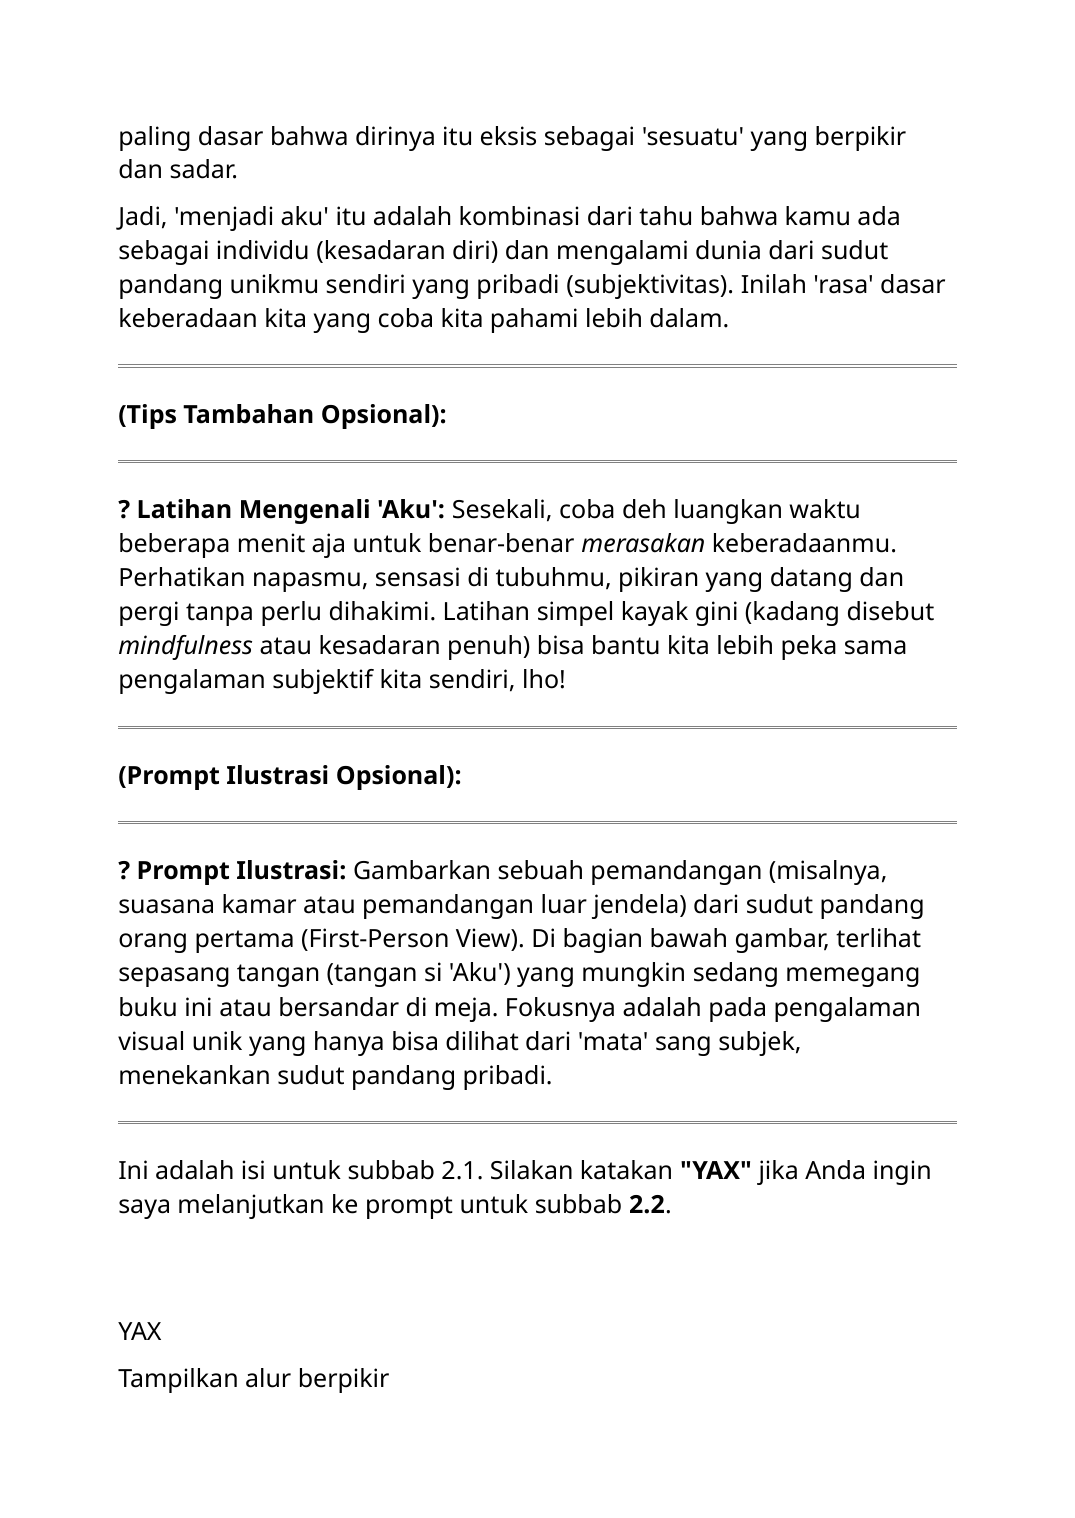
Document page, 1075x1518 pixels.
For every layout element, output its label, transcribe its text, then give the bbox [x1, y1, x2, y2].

text Jadi, 'menjadi aku' itu adalah kombinasi dari tahu bahwa kamu ada sebagai individu (kesadaran diri) dan mengalami dunia dari sudut pandang unikmu sendiri yang pribadi (subjektivitas). Inilah 'rasa' dasar keberadaan kita yang coba kita pahami lebih dalam. [118, 199, 957, 335]
text paling dasar bahwa dirinya itu eksis sebagai 'sesuatu' yang berpikir dan sadar. [118, 118, 957, 186]
text ? Latihan Mengenali 'Aku': Sesekali, coba deh luangkan waktu beberapa menit aja untuk benar-benar merasakan keberadaanmu. Perhatikan napasmu, sensasi di tubuhmu, pikiran yang datang dan pergi tanpa perlu dihakimi. Latihan simpel kayak gini (kadang disebut mindfulness atau kesadaran penuh) bisa bantu kita lebih peka sama pengalaman subjektif kita sendiri, lho! [118, 492, 957, 696]
text (Tips Tambahan Opsional): [118, 396, 957, 430]
text ? Prompt Ilustrasi: Gambarkan sebuah pemandangan (misalnya, suasana kamar atau pemandangan luar jendela) dari sudut pandang orang pertama (First-Person View). Di bagian bawah gambar, terlihat sepasang tangan (tangan si 'Aku') yang mungkin sedang memegang buku ini atau bersandar di meja. Fokusnya adalah pada pengalaman visual unik yang hanya bisa dilihat dari 'mata' sang subjek, menekankan sudut pandang pribadi. [118, 853, 957, 1091]
text Tampilkan alur berpikir [118, 1361, 957, 1394]
text (Prompt Ilustrasi Opsional): [118, 757, 957, 792]
text Ini adalah isi untuk subbab 2.1. Silakan katakan "YAX" jika Anda ingin saya melanjutkan ke prompt untuk subbab 2.2. [118, 1153, 957, 1221]
text YAX [118, 1314, 957, 1348]
